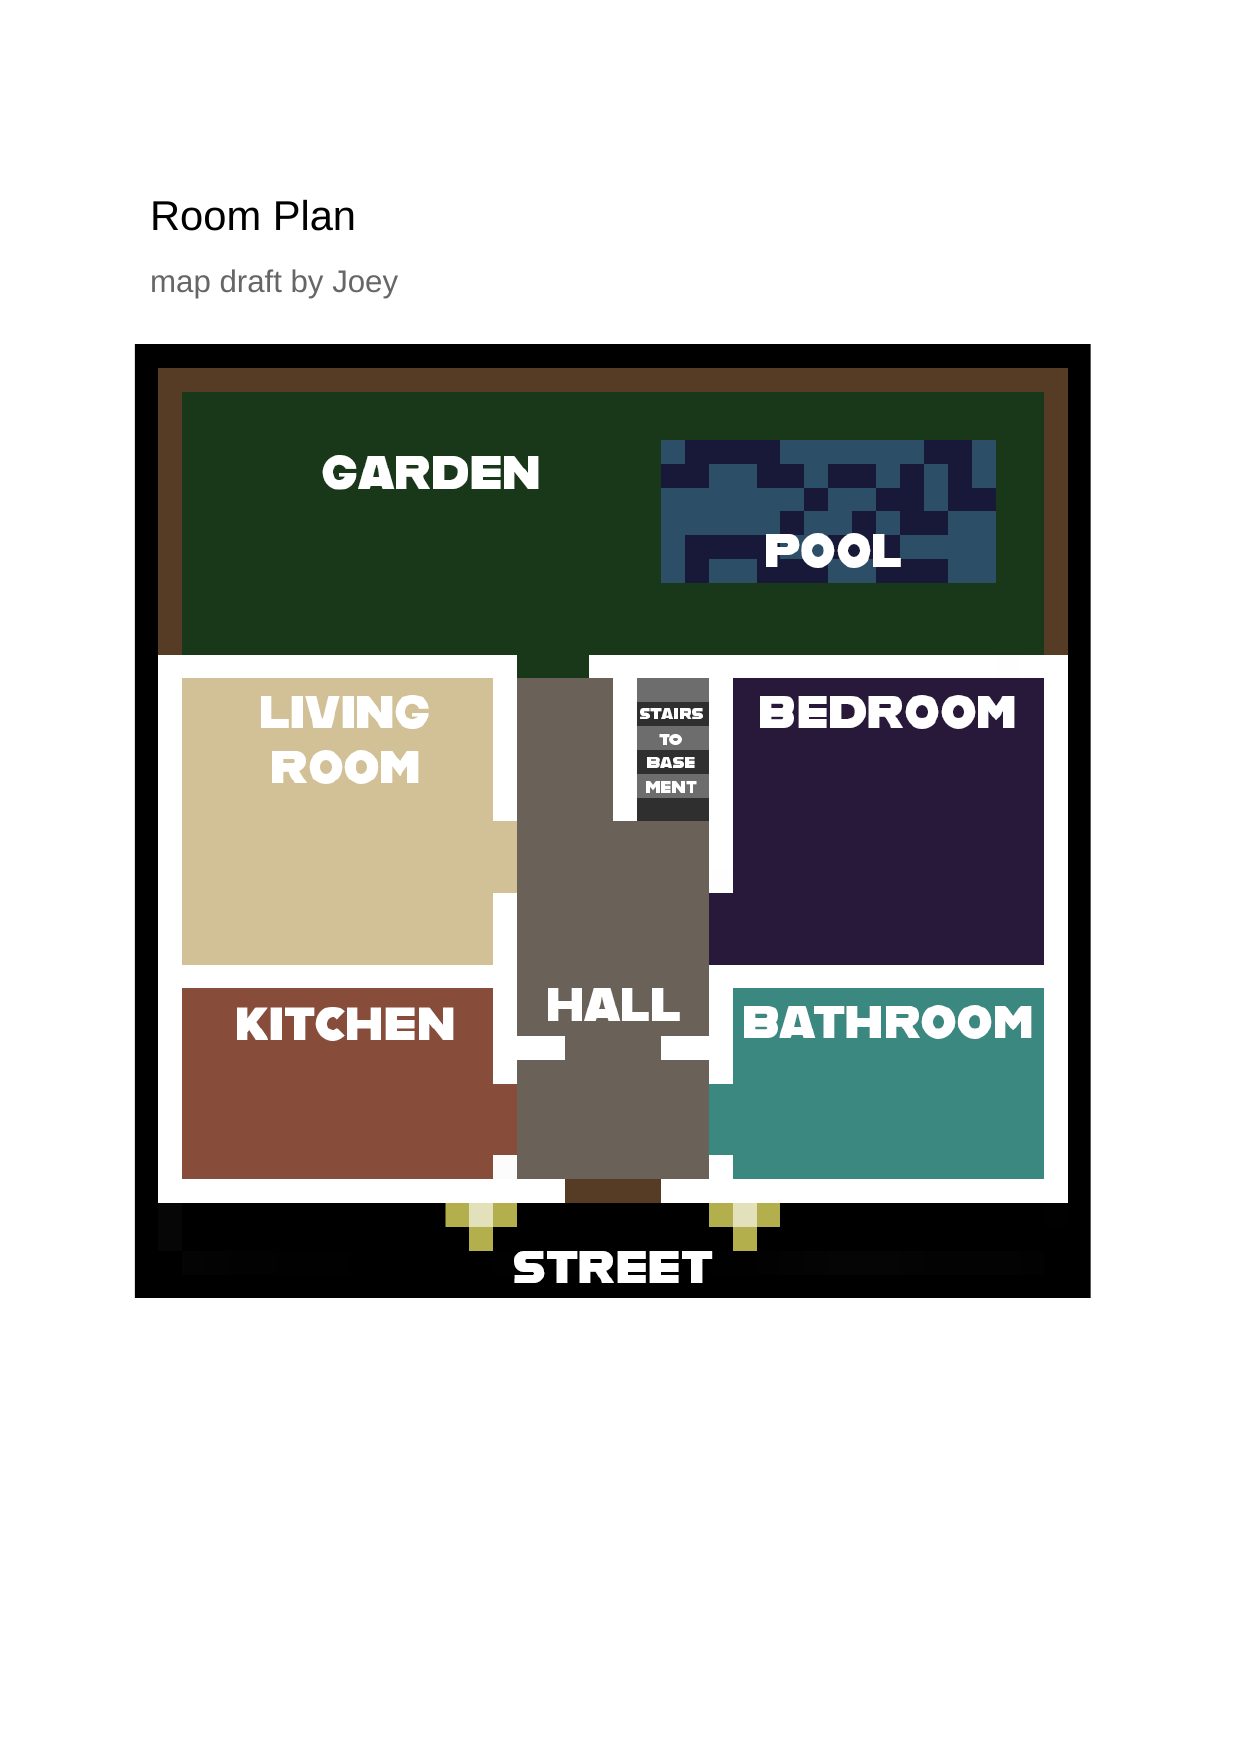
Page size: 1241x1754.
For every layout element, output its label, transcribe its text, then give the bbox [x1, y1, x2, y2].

picture [134, 344, 1091, 1298]
subtitle Room Plan [150, 192, 1090, 239]
subtitle map draft by Joey [150, 263, 1090, 299]
